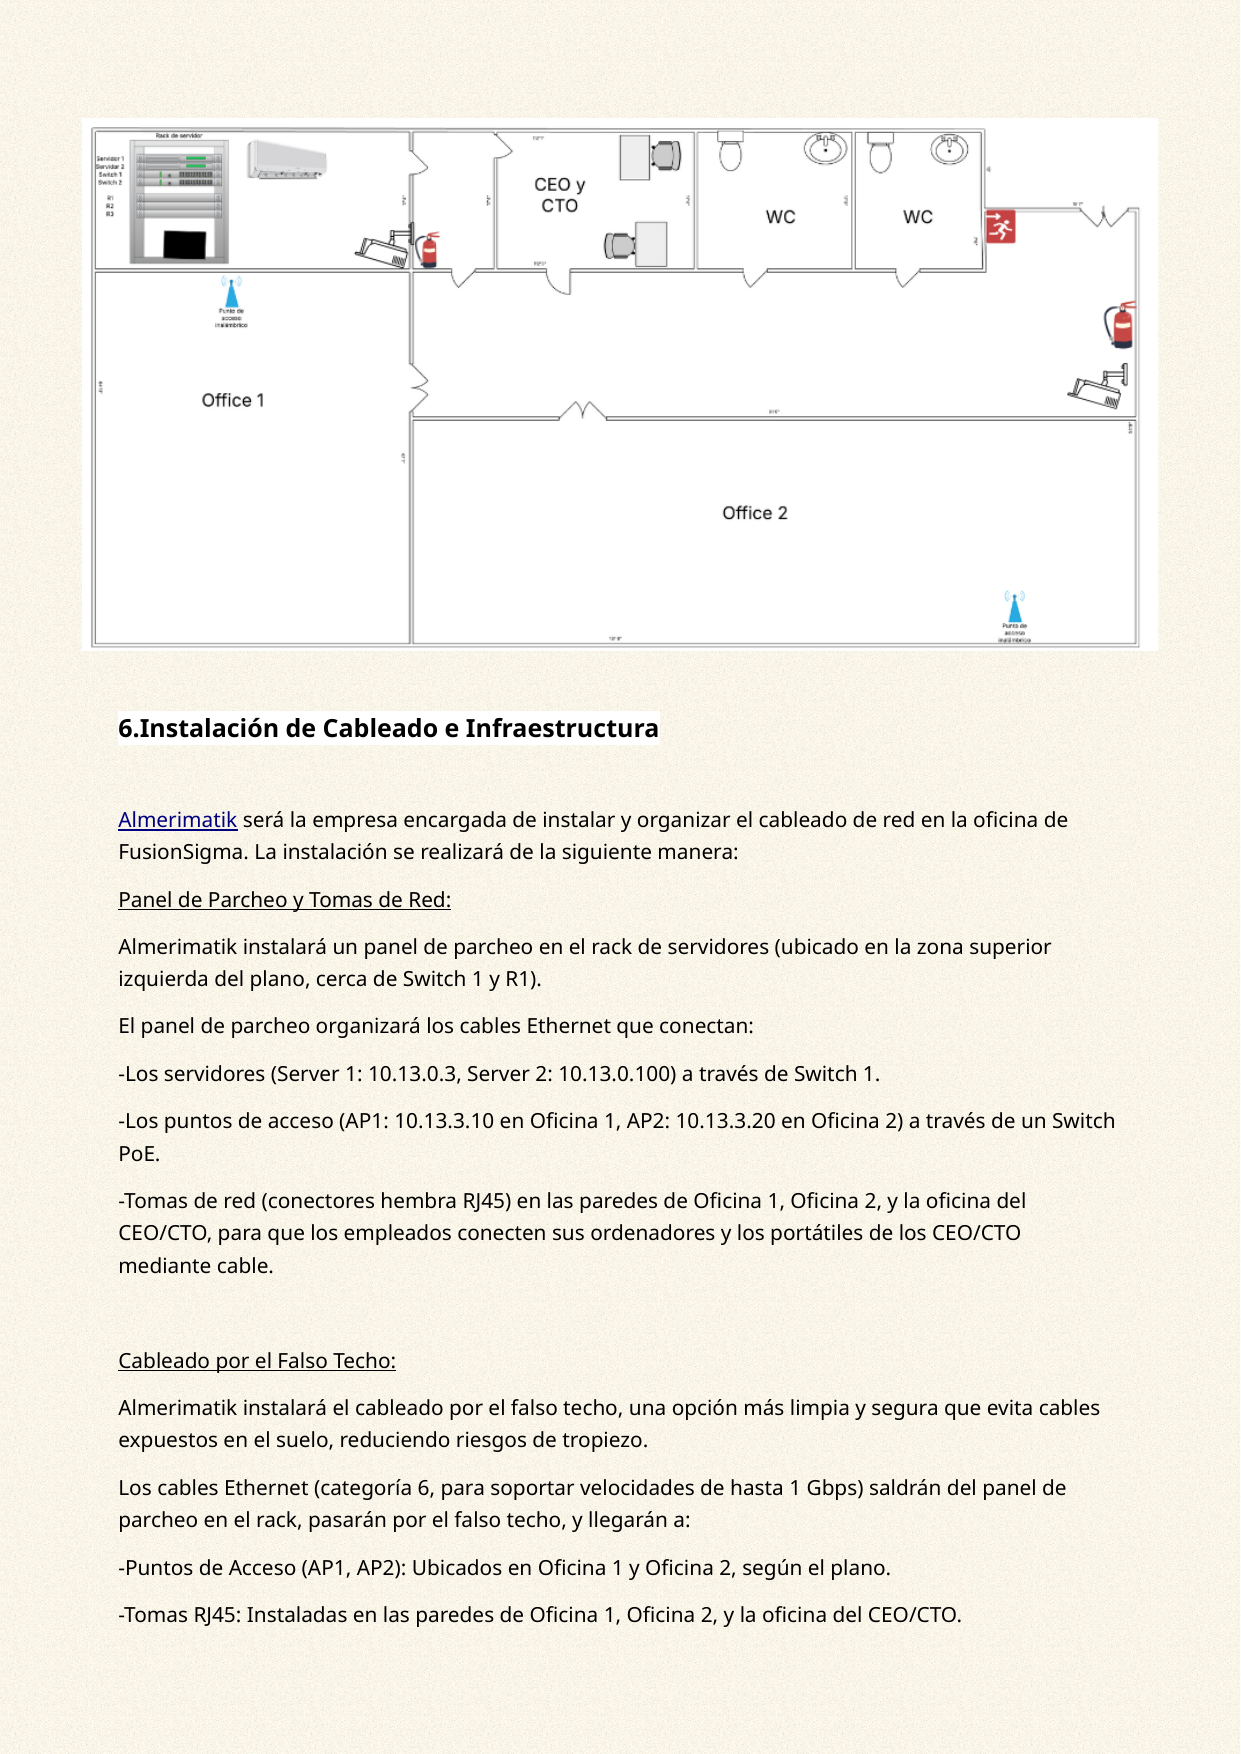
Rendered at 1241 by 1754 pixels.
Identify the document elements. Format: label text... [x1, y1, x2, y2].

text -Tomas de red (conectores hembra RJ45) en las paredes de Oficina 1, Oficina 2, y la oficina del CEO/CTO, para que los empleados conecten sus ordenadores y los portátiles de los CEO/CTO mediante cable. [118, 1186, 1122, 1279]
text -Tomas RJ45: Instaladas en las paredes de Oficina 1, Oficina 2, y la oficina del CEO/CTO. [118, 1600, 1122, 1628]
text -Los puntos de acceso (AP1: 10.13.3.10 en Oficina 1, AP2: 10.13.3.20 en Oficina 2) a través de un Switch PoE. [118, 1106, 1122, 1167]
text -Puntos de Acceso (AP1, AP2): Ubicados en Oficina 1 y Oficina 2, según el plano. [118, 1553, 1122, 1581]
text Los cables Ethernet (categoría 6, para soportar velocidades de hasta 1 Gbps) saldrán del panel de parcheo en el rack, pasarán por el falso techo, y llegarán a: [118, 1473, 1122, 1534]
text Almerimatik instalará el cableado por el falso techo, una opción más limpia y segura que evita cables expuestos en el suelo, reduciendo riesgos de tropiezo. [118, 1393, 1122, 1454]
text Almerimatik será la empresa encargada de instalar y organizar el cableado de red en la oficina de FusionSigma. La instalación se realizará de la siguiente manera: [118, 805, 1122, 866]
text El panel de parcheo organizará los cables Ethernet que conectan: [118, 1012, 1122, 1040]
picture [0, 0, 1241, 1754]
text Almerimatik instalará un panel de parcheo en el rack de servidores (ubicado en la zona superior izquierda del plano, cerca de Switch 1 y R1). [118, 932, 1122, 993]
subtitle 6.Instalación de Cableado e Infraestructura [118, 711, 1122, 745]
text Panel de Parcheo y Tomas de Red: [118, 885, 1122, 913]
text -Los servidores (Server 1: 10.13.0.3, Server 2: 10.13.0.100) a través de Switch 1. [118, 1059, 1122, 1087]
text Cableado por el Falso Techo: [118, 1346, 1122, 1374]
